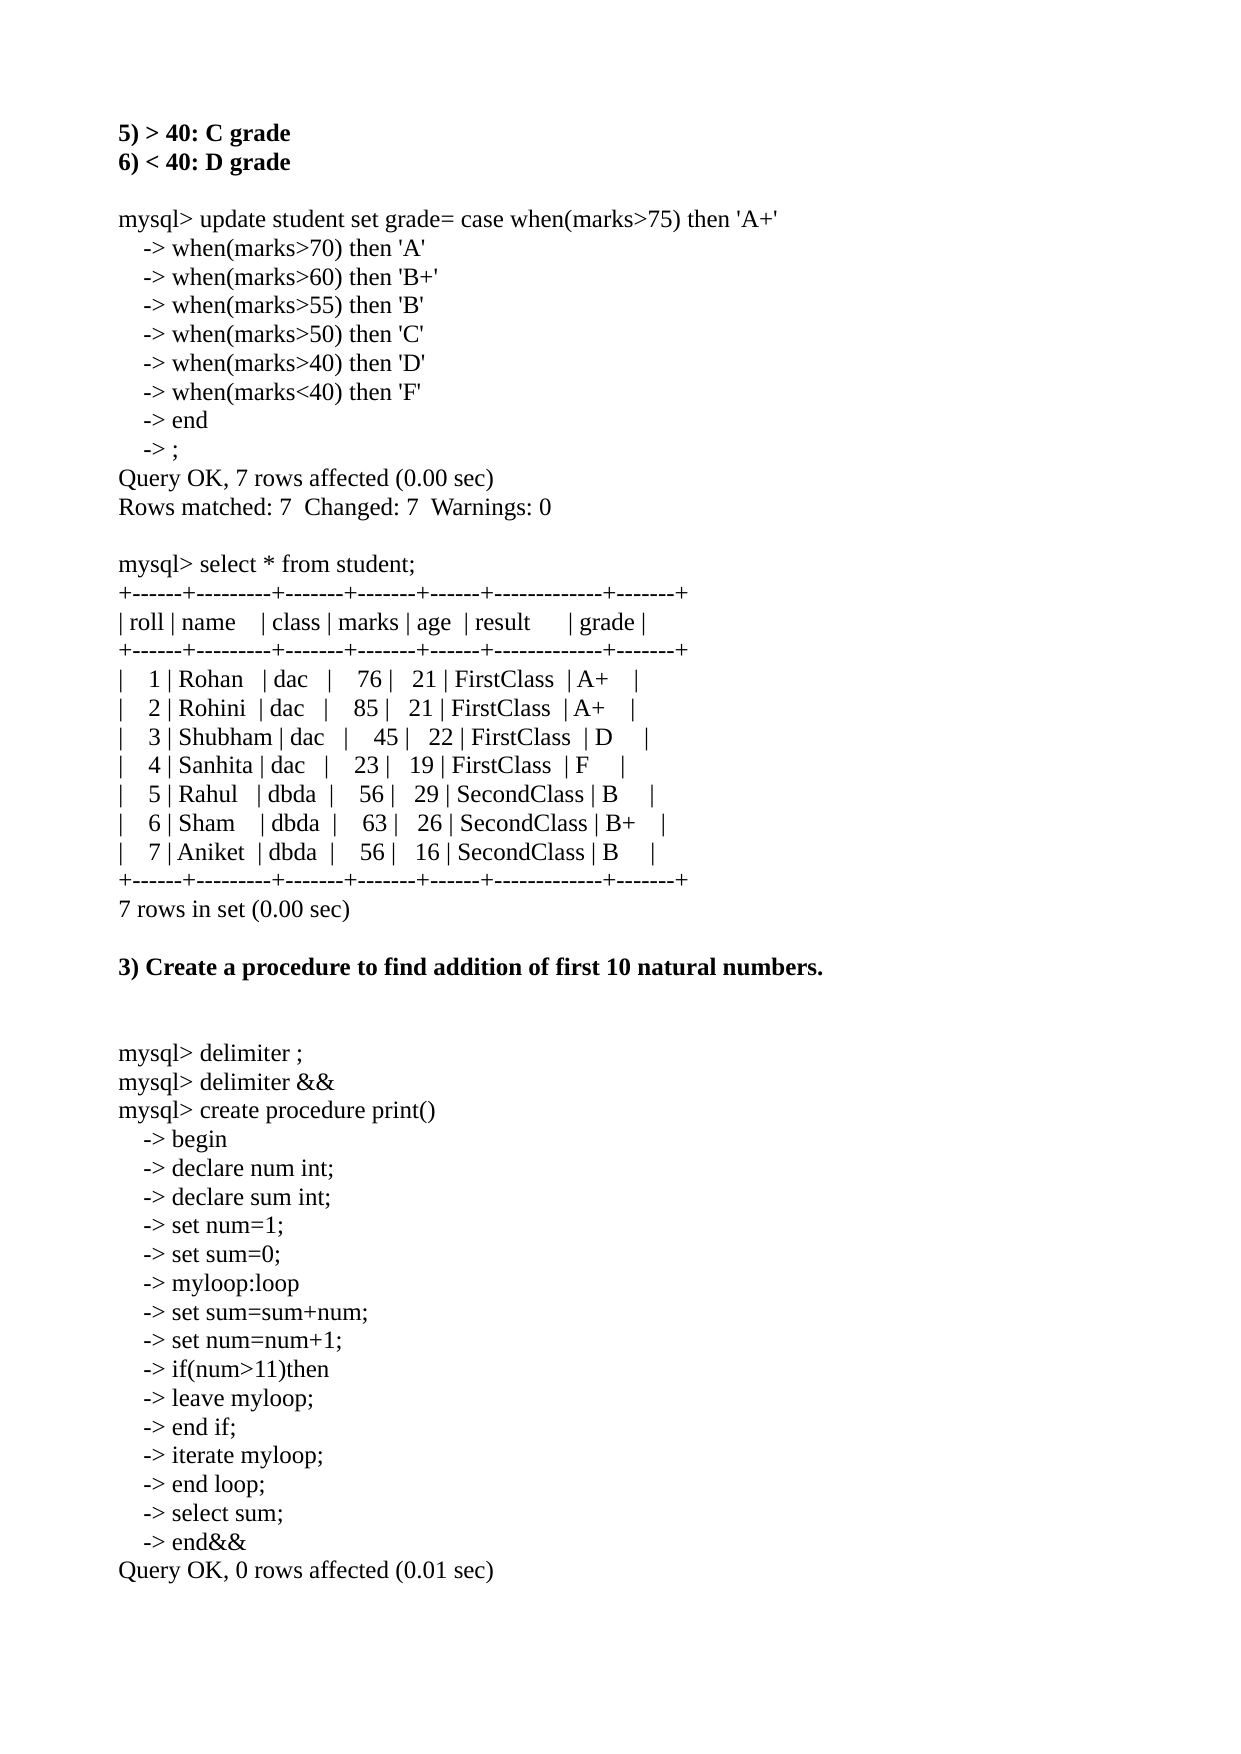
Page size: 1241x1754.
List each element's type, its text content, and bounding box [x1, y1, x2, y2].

text Rows matched: 7 Changed: 7 Warnings: 0 [118, 492, 1122, 521]
text 7 rows in set (0.00 sec) [118, 894, 1122, 923]
text +------+---------+-------+-------+------+-------------+-------+ [118, 578, 1122, 607]
text -> begin [118, 1124, 1122, 1153]
text +------+---------+-------+-------+------+-------------+-------+ [118, 866, 1122, 894]
text -> end [118, 406, 1122, 434]
text -> if(num>11)then [118, 1354, 1122, 1383]
text 3) Create a procedure to find addition of first 10 natural numbers. [118, 952, 1122, 981]
text mysql> create procedure print() [118, 1096, 1122, 1124]
text Query OK, 7 rows affected (0.00 sec) [118, 463, 1122, 492]
text | 7 | Aniket | dbda | 56 | 16 | SecondClass | B | [118, 837, 1122, 866]
text -> iterate myloop; [118, 1441, 1122, 1469]
text -> when(marks>70) then 'A' [118, 233, 1122, 262]
text -> set num=num+1; [118, 1326, 1122, 1354]
text -> set num=1; [118, 1211, 1122, 1239]
text -> when(marks>55) then 'B' [118, 291, 1122, 319]
text -> end&& [118, 1527, 1122, 1556]
text -> set sum=sum+num; [118, 1297, 1122, 1326]
text mysql> delimiter && [118, 1067, 1122, 1096]
text | 6 | Sham | dbda | 63 | 26 | SecondClass | B+ | [118, 808, 1122, 837]
text -> declare sum int; [118, 1182, 1122, 1211]
text mysql> update student set grade= case when(marks>75) then 'A+' [118, 204, 1122, 233]
text -> myloop:loop [118, 1268, 1122, 1297]
text -> ; [118, 434, 1122, 463]
text | 1 | Rohan | dac | 76 | 21 | FirstClass | A+ | [118, 664, 1122, 693]
text | 5 | Rahul | dbda | 56 | 29 | SecondClass | B | [118, 779, 1122, 808]
text -> declare num int; [118, 1153, 1122, 1182]
text | 3 | Shubham | dac | 45 | 22 | FirstClass | D | [118, 722, 1122, 751]
text -> when(marks<40) then 'F' [118, 377, 1122, 406]
text mysql> delimiter ; [118, 1038, 1122, 1067]
text Query OK, 0 rows affected (0.01 sec) [118, 1556, 1122, 1584]
text | 2 | Rohini | dac | 85 | 21 | FirstClass | A+ | [118, 693, 1122, 722]
text -> leave myloop; [118, 1383, 1122, 1412]
text mysql> select * from student; [118, 549, 1122, 578]
text 6) < 40: D grade [118, 147, 1122, 176]
text | roll | name | class | marks | age | result | grade | [118, 607, 1122, 636]
text -> end loop; [118, 1469, 1122, 1498]
text -> set sum=0; [118, 1239, 1122, 1268]
text -> end if; [118, 1412, 1122, 1441]
text 5) > 40: C grade [118, 118, 1122, 147]
text -> when(marks>50) then 'C' [118, 319, 1122, 348]
text -> when(marks>40) then 'D' [118, 348, 1122, 377]
text | 4 | Sanhita | dac | 23 | 19 | FirstClass | F | [118, 751, 1122, 779]
text -> when(marks>60) then 'B+' [118, 262, 1122, 291]
text +------+---------+-------+-------+------+-------------+-------+ [118, 636, 1122, 664]
text -> select sum; [118, 1498, 1122, 1527]
